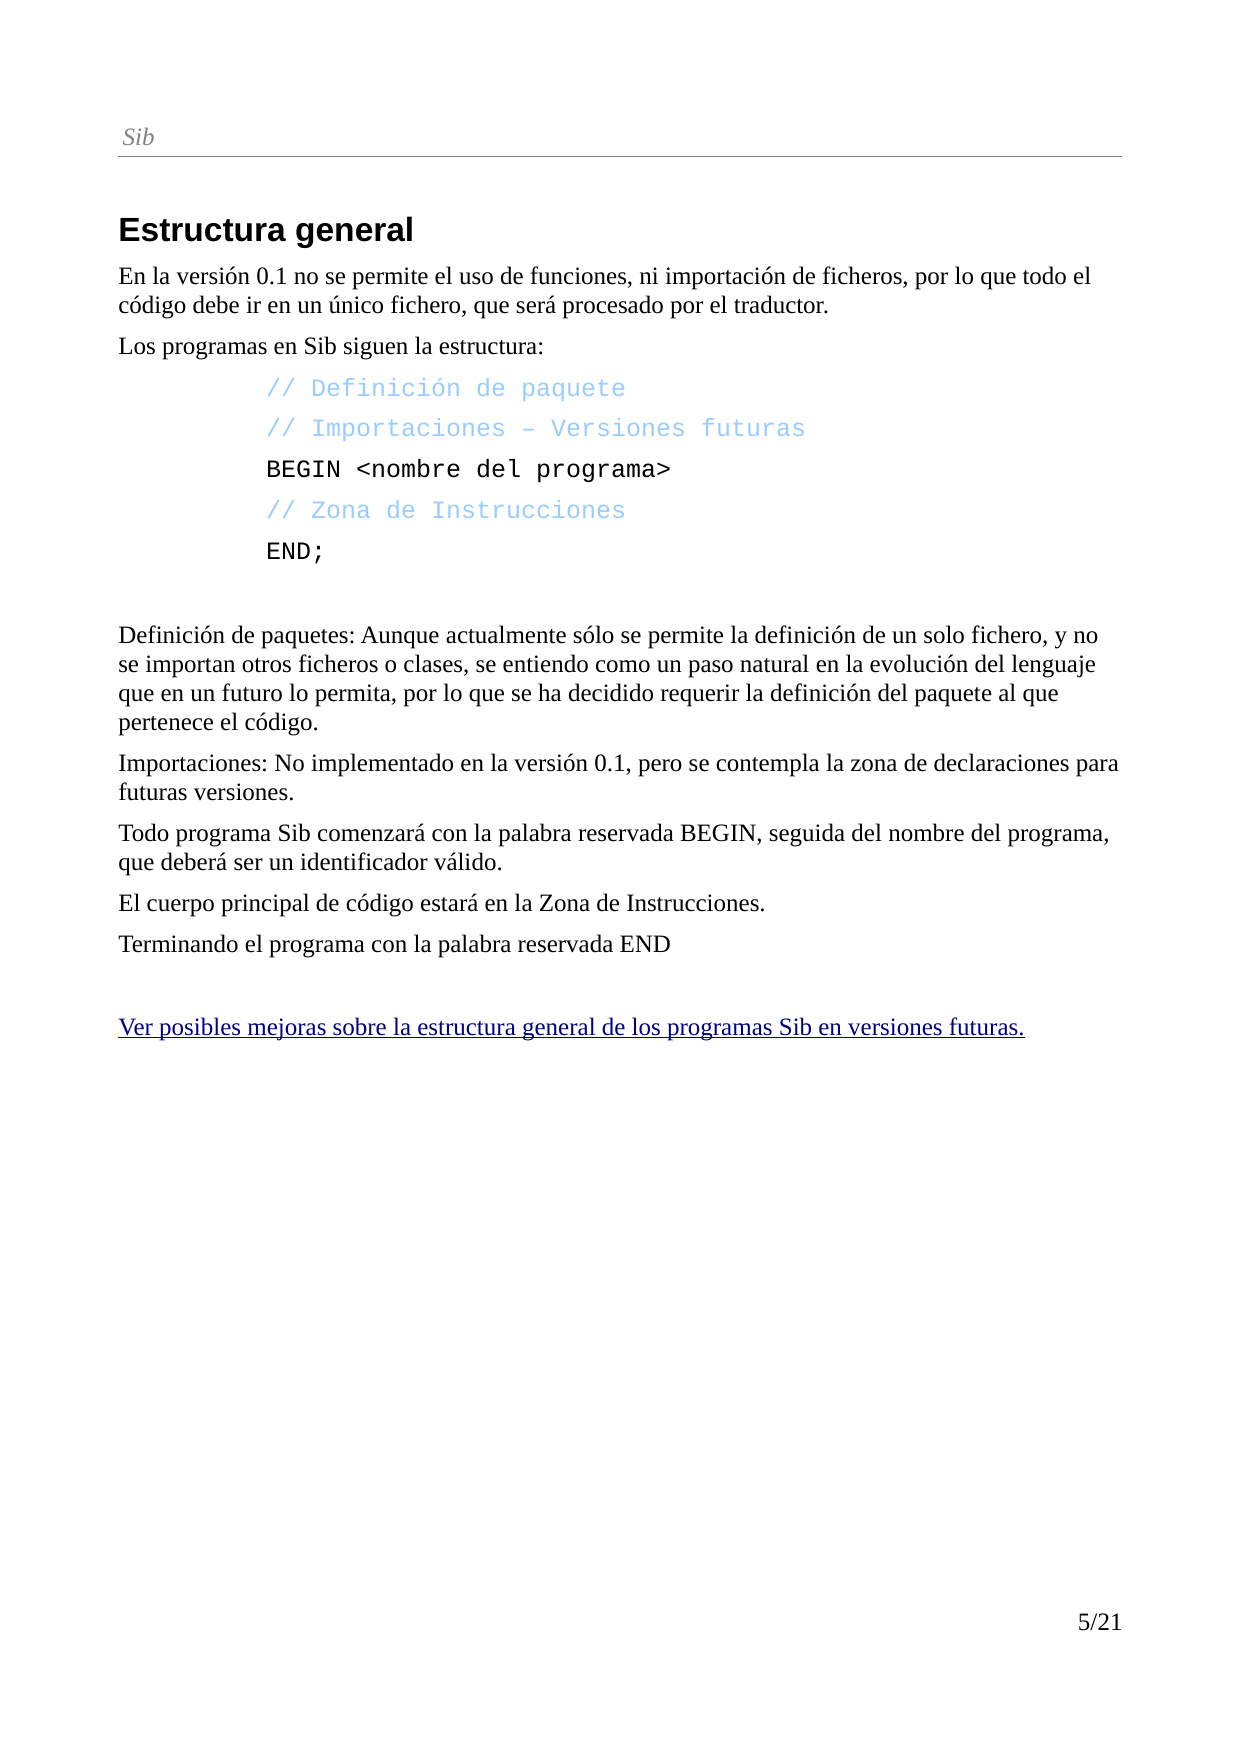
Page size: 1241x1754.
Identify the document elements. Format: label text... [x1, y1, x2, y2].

text Ver posibles mejoras sobre la estructura general de los programas Sib en versiones futuras. [118, 1012, 1122, 1041]
text // Zona de Instrucciones [118, 498, 1122, 526]
text BEGIN <nombre del programa> [118, 457, 1122, 485]
text El cuerpo principal de código estará en la Zona de Instrucciones. [118, 888, 1122, 917]
text // Importaciones – Versiones futuras [118, 416, 1122, 444]
text Los programas en Sib siguen la estructura: [118, 331, 1122, 360]
text Definición de paquetes: Aunque actualmente sólo se permite la definición de un solo fichero, y no se importan otros ficheros o clases, se entiendo como un paso natural en la evolución del lenguaje que en un futuro lo permita, por lo que se ha decidido requerir la definición del paquete al que pertenece el código. [118, 621, 1122, 736]
text // Definición de paquete [118, 373, 1122, 403]
subtitle Estructura general [118, 210, 1122, 249]
text En la versión 0.1 no se permite el uso de funciones, ni importación de ficheros, por lo que todo el código debe ir en un único fichero, que será procesado por el traductor. [118, 261, 1122, 319]
text Terminando el programa con la palabra reservada END [118, 929, 1122, 958]
text Todo programa Sib comenzará con la palabra reservada BEGIN, seguida del nombre del programa, que deberá ser un identificador válido. [118, 818, 1122, 876]
text Importaciones: No implementado en la versión 0.1, pero se contempla la zona de declaraciones para futuras versiones. [118, 748, 1122, 806]
text END; [118, 538, 1122, 567]
